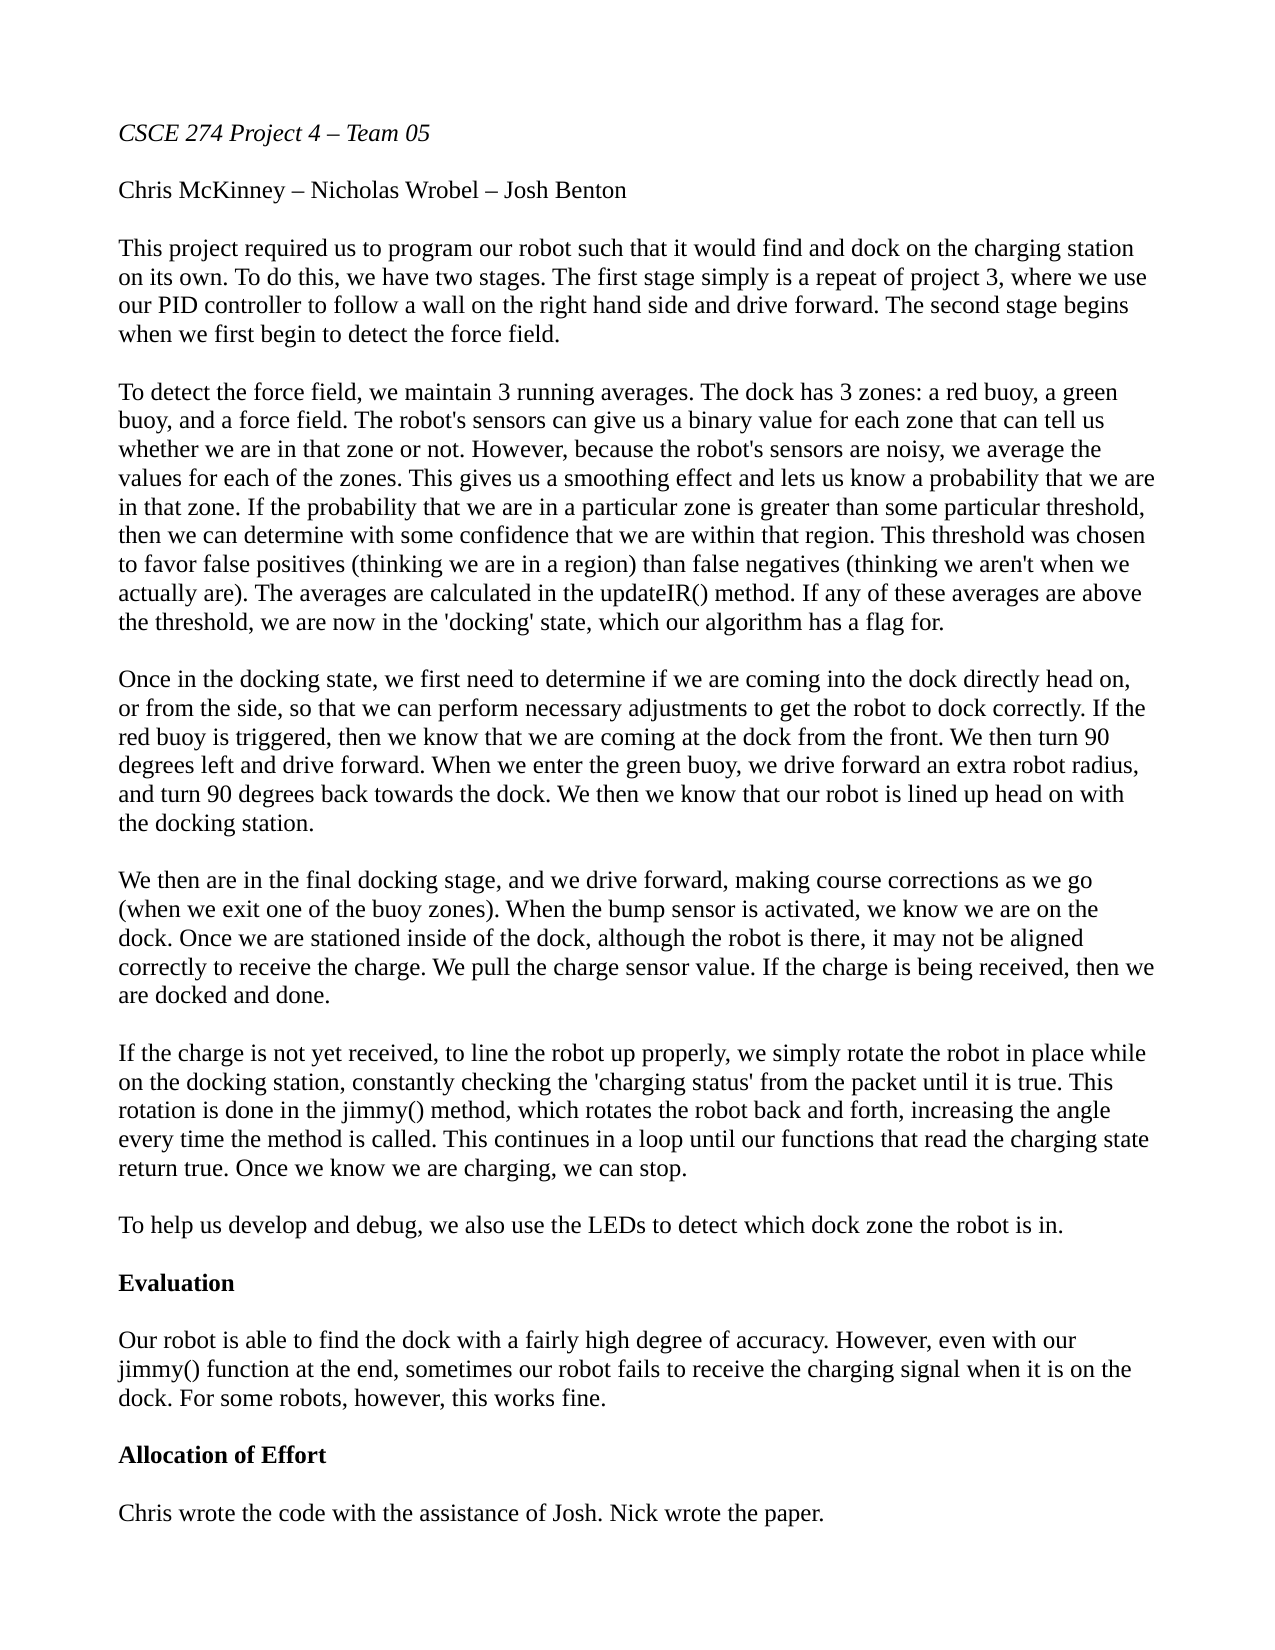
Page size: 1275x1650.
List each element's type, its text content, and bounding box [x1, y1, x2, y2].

text Once in the docking state, we first need to determine if we are coming into the dock directly head on, or from the side, so that we can perform necessary adjustments to get the robot to dock correctly. If the red buoy is triggered, then we know that we are coming at the dock from the front. We then turn 90 degrees left and drive forward. When we enter the green buoy, we drive forward an extra robot radius, and turn 90 degrees back towards the dock. We then we know that our robot is lined up head on with the docking station. [118, 664, 1157, 837]
text To detect the force field, we maintain 3 running averages. The dock has 3 zones: a red buoy, a green buoy, and a force field. The robot's sensors can give us a binary value for each zone that can tell us whether we are in that zone or not. However, because the robot's sensors are noisy, we average the values for each of the zones. This gives us a smoothing effect and lets us know a probability that we are in that zone. If the probability that we are in a particular zone is greater than some particular threshold, then we can determine with some confidence that we are within that region. This threshold was chosen to favor false positives (thinking we are in a region) than false negatives (thinking we aren't when we actually are). The averages are calculated in the updateIR() method. If any of these averages are above the threshold, we are now in the 'docking' state, which our algorithm has a flag for. [118, 377, 1157, 636]
text If the charge is not yet received, to line the robot up properly, we simply rotate the robot in place while on the docking station, constantly checking the 'charging status' from the packet until it is true. This rotation is done in the jimmy() method, which rotates the robot back and forth, increasing the angle every time the method is called. This continues in a loop until our functions that read the charging state return true. Once we know we are charging, we can stop. [118, 1038, 1157, 1182]
text Our robot is able to find the dock with a fairly high degree of accuracy. However, even with our jimmy() function at the end, sometimes our robot fails to receive the charging signal when it is on the dock. For some robots, however, this works fine. [118, 1326, 1157, 1412]
text CSCE 274 Project 4 – Team 05 [118, 118, 1157, 147]
text Chris wrote the code with the assistance of Josh. Nick wrote the paper. [118, 1498, 1157, 1527]
text We then are in the final docking stage, and we drive forward, making course corrections as we go (when we exit one of the buoy zones). When the bump sensor is activated, we know we are on the dock. Once we are stationed inside of the dock, although the robot is there, it may not be aligned correctly to receive the charge. We pull the charge sensor value. If the charge is being received, then we are docked and done. [118, 866, 1157, 1009]
text Chris McKinney – Nicholas Wrobel – Josh Benton [118, 176, 1157, 204]
text Allocation of Effort [118, 1441, 1157, 1469]
text Evaluation [118, 1268, 1157, 1297]
text This project required us to program our robot such that it would find and dock on the charging station on its own. To do this, we have two stages. The first stage simply is a repeat of project 3, where we use our PID controller to follow a wall on the right hand side and drive forward. The second stage begins when we first begin to detect the force field. [118, 233, 1157, 348]
text To help us develop and debug, we also use the LEDs to detect which dock zone the robot is in. [118, 1211, 1157, 1239]
